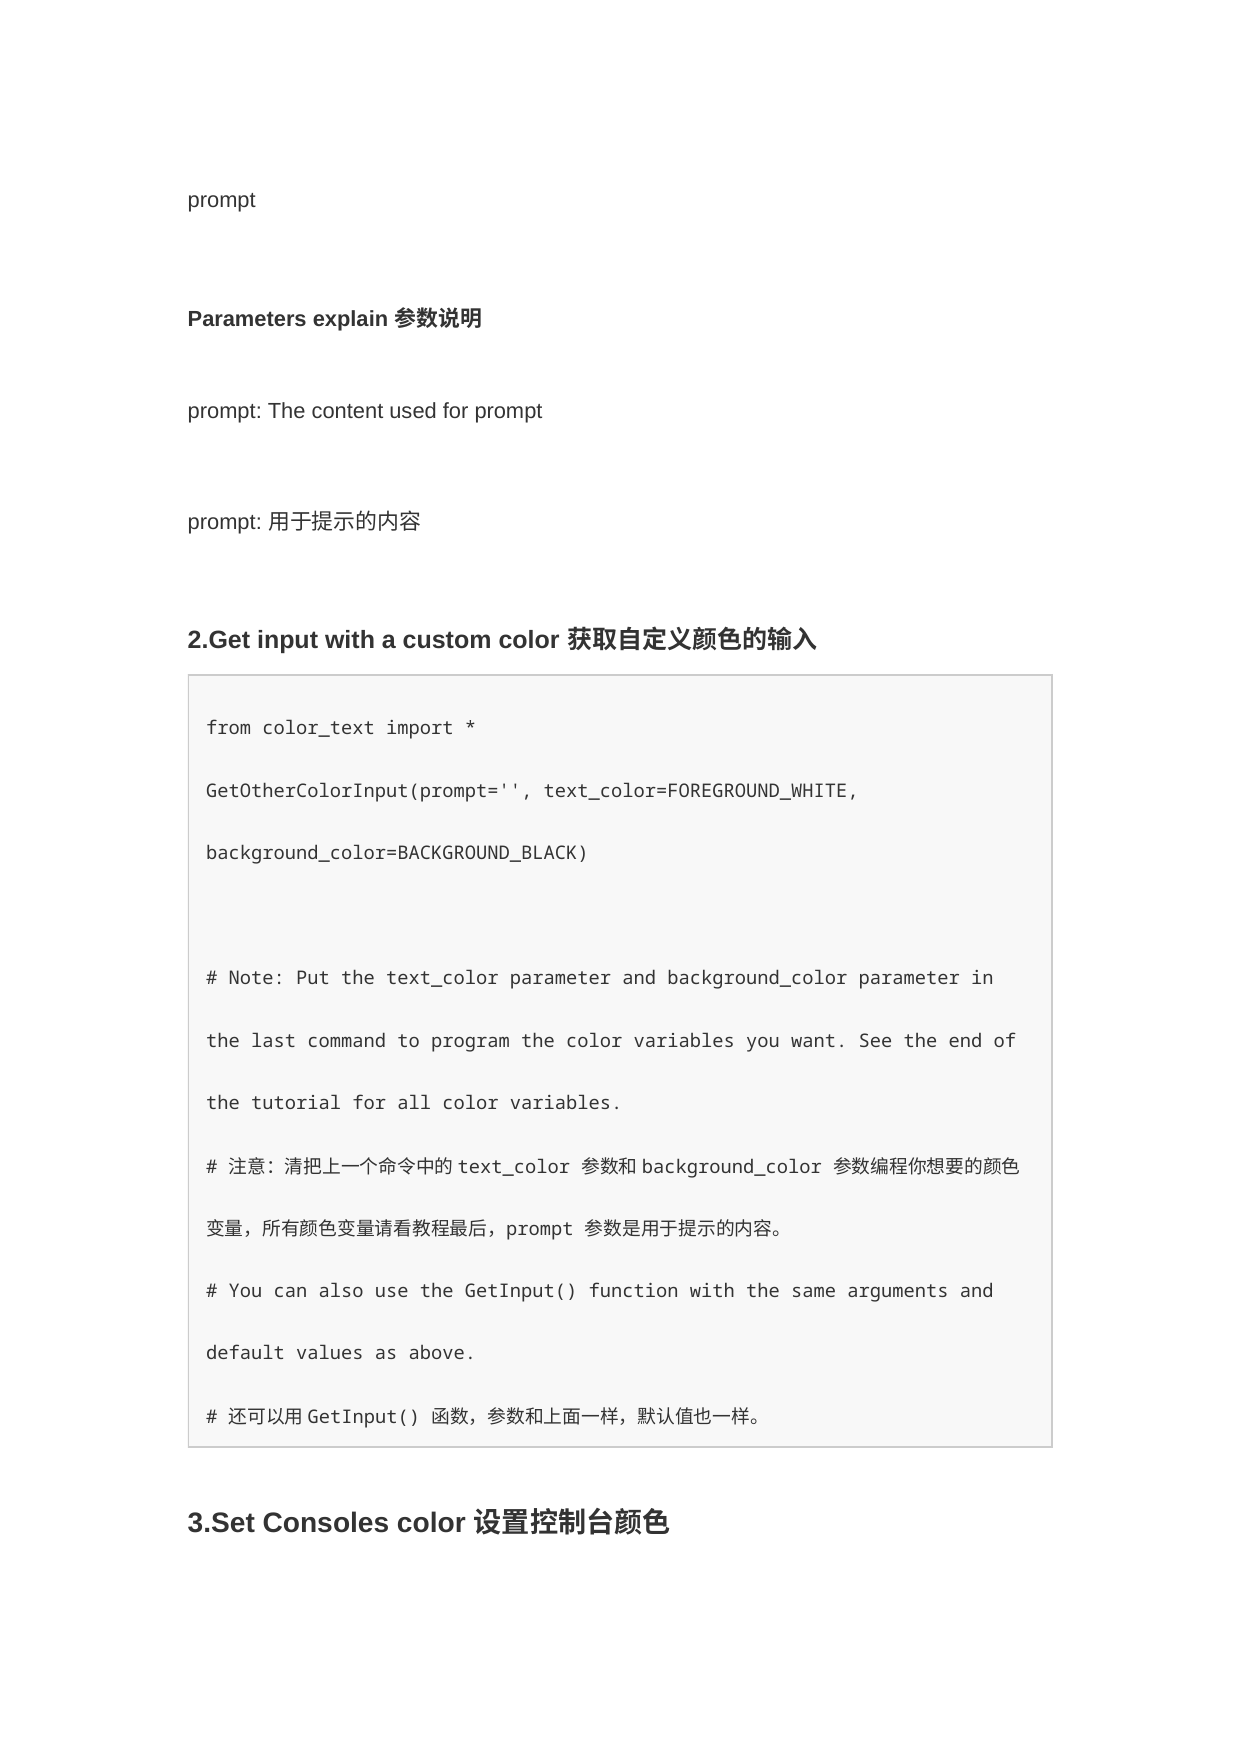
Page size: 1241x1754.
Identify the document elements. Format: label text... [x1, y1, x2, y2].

text GetOtherColorInput(prompt='', text_color=FOREGROUND_WHITE, background_color=BACKGROUND_BLACK) [189, 736, 1051, 861]
subtitle 2.Get input with a custom color 获取自定义颜色的输入 [187, 596, 1053, 658]
subtitle 3.Set Consoles color 设置控制台颜色 [187, 1479, 1053, 1542]
text # You can also use the GetInput() function with the same arguments and default values as above. [189, 1236, 1051, 1361]
text # 注意：清把上一个命令中的 text_color 参数和 background_color 参数编程你想要的颜色变量，所有颜色变量请看教程最后，prompt 参数是用于提示的内容。 [189, 1111, 1051, 1236]
text prompt: 用于提示的内容 [187, 478, 1053, 541]
subtitle Parameters explain 参数说明 [187, 275, 1053, 338]
text prompt: The content used for prompt [187, 369, 1053, 432]
text # Note: Put the text_color parameter and background_color parameter in the last command to program the color variables you want. See the end of the tutorial for all color variables. [189, 924, 1051, 1111]
text # 还可以用 GetInput() 函数，参数和上面一样，默认值也一样。 [189, 1361, 1051, 1446]
text from color_text import * [189, 676, 1051, 736]
text prompt [187, 158, 1053, 221]
